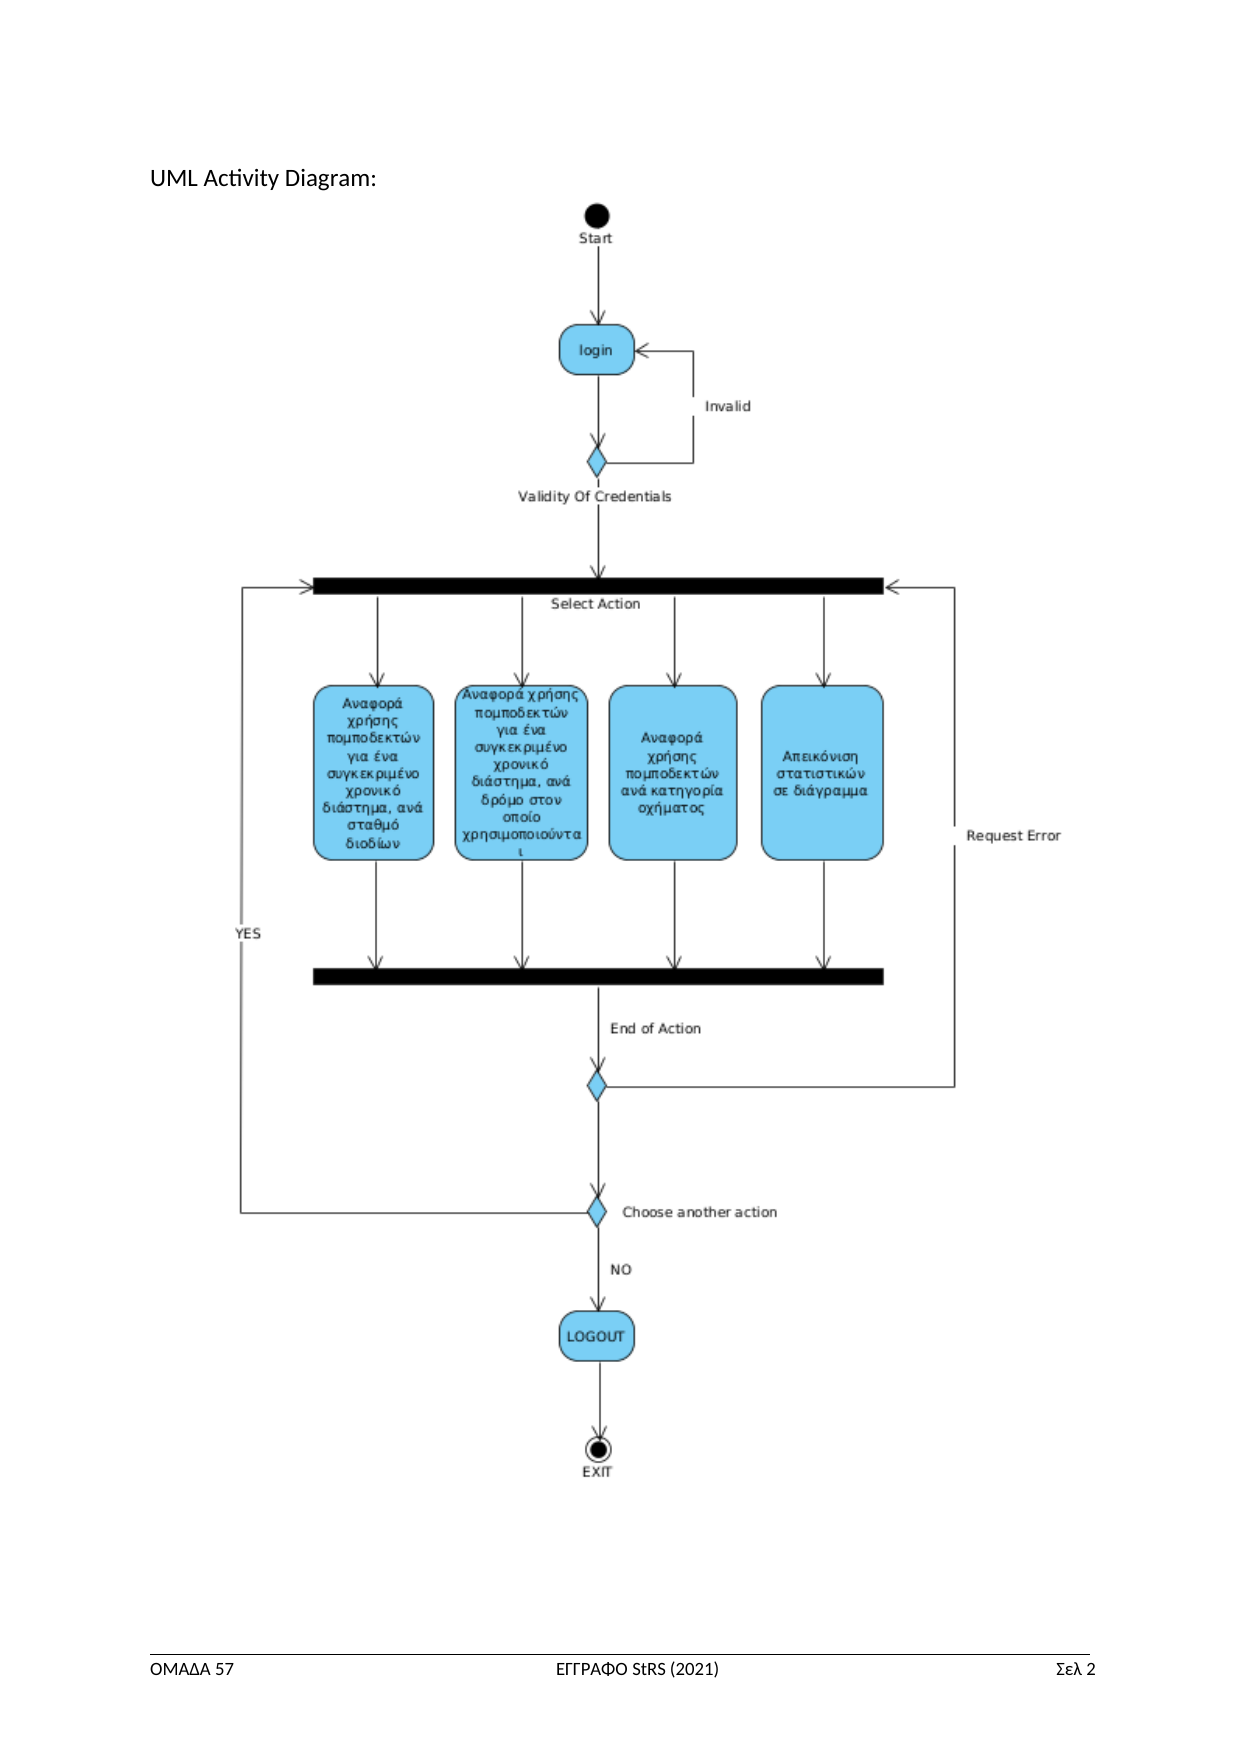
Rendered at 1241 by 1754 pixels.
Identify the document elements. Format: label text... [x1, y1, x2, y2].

text UML Activity Diagram: [150, 162, 1090, 193]
picture [150, 193, 1091, 1502]
